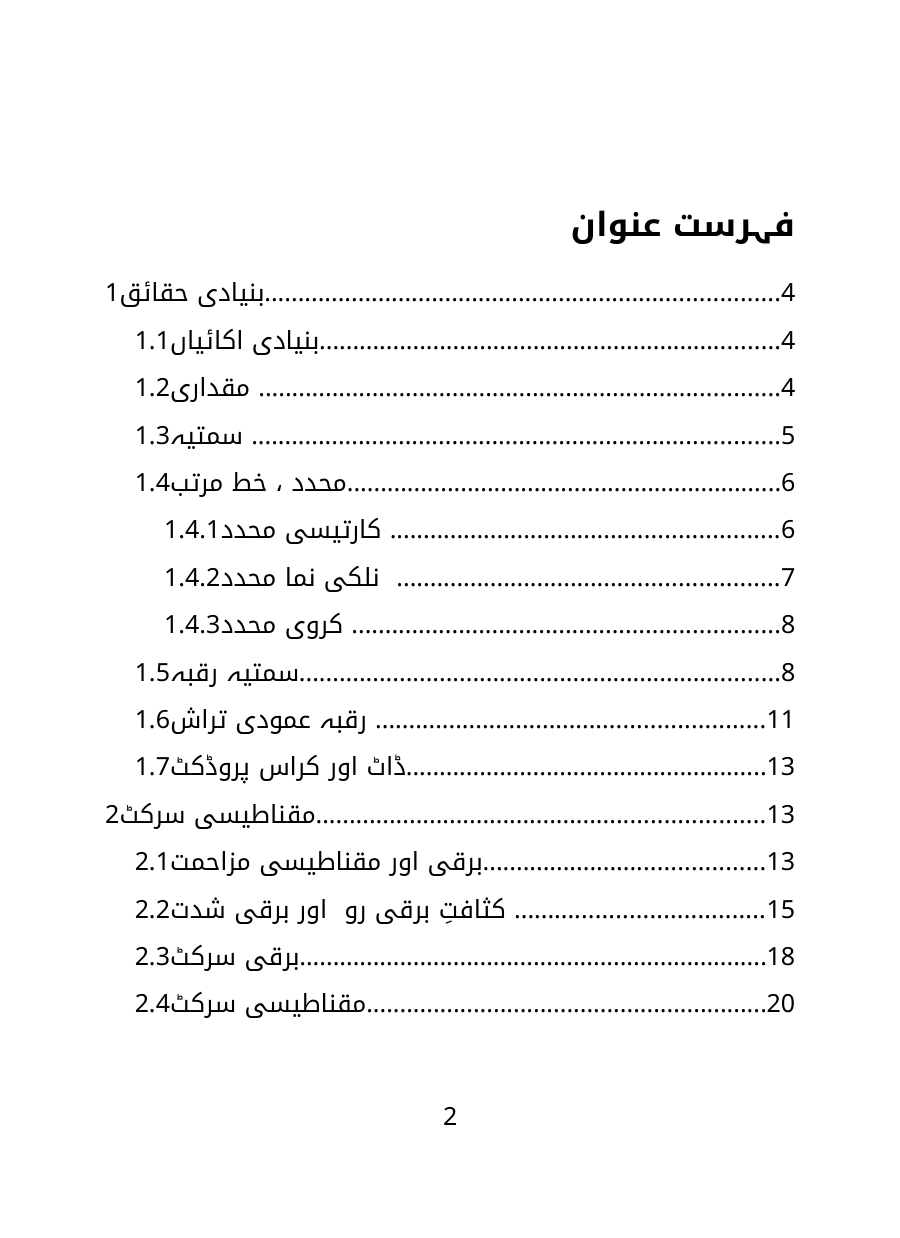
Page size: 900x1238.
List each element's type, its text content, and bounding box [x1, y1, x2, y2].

text 1.4محدد ، خط مرتب 6 [134, 459, 795, 507]
text 1.6رقبہ عمودی تراش 11 [134, 696, 795, 744]
text 1.4.2نلکی نما محدد 7 [164, 554, 795, 602]
subtitle فہرست عنوان [105, 194, 795, 257]
text 1.4.3کروی محدد 8 [164, 602, 795, 649]
text 1.7ڈاٹ اور کراس پروڈکٹ 13 [134, 744, 795, 791]
text 1.4.1کارتیسی محدد 6 [164, 507, 795, 554]
text 2.1برقی اور مقناطیسی مزاحمت 13 [134, 838, 795, 886]
text 2مقناطیسی سرکٹ 13 [105, 791, 795, 838]
text 1.3سمتیہ 5 [134, 412, 795, 459]
text 2.4مقناطیسی سرکٹ 20 [134, 981, 795, 1028]
text 2.2کثافتِ برقی رو اور برقی شدت 15 [134, 886, 795, 933]
text 1.1بنیادی اکائیاں 4 [134, 317, 795, 364]
text 2.3برقی سرکٹ 18 [134, 933, 795, 981]
text 1.2مقداری 4 [134, 364, 795, 412]
text 1.5سمتیہ رقبہ 8 [134, 649, 795, 696]
text 1بنیادی حقائق 4 [105, 270, 795, 317]
